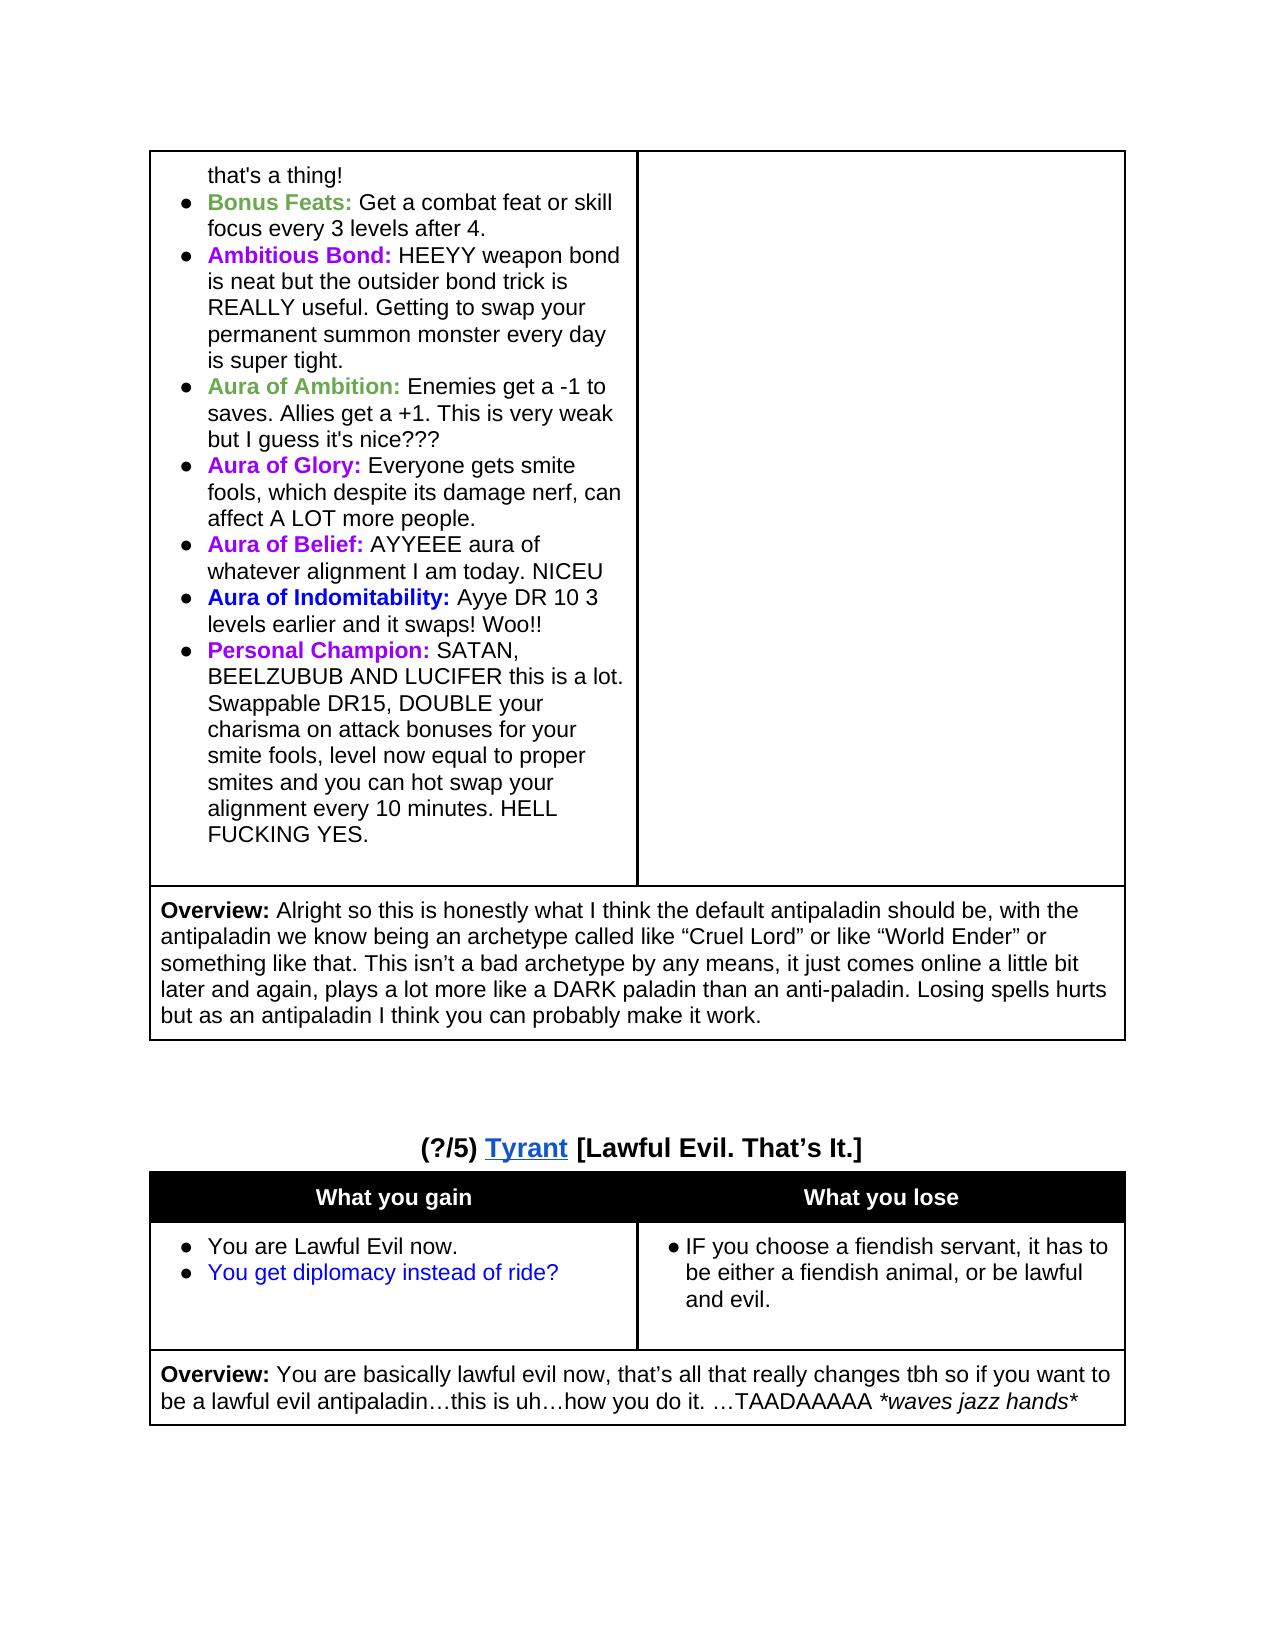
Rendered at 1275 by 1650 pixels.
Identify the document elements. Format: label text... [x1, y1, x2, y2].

table_cell You are Lawful Evil now. You get diplomacy instead of ride? [151, 1223, 636, 1349]
table_cell What you gain [151, 1173, 636, 1220]
table_cell What you lose [639, 1173, 1124, 1220]
table_cell that's a thing! Bonus Feats: Get a combat feat or skill focus every 3 levels after 4. Ambitious Bond: HEEYY weapon bond is neat but the outsider bond trick is REALLY useful. Getting to swap your permanent summon monster every day is super tight. Aura of Ambition: Enemies get a -1 to saves. Allies get a +1. This is very weak but I guess it's nice??? Aura of Glory: Everyone gets smite fools, which despite its damage nerf, can affect A LOT more people. Aura of Belief: AYYEEE aura of whatever alignment I am today. NICEU Aura of Indomitability: Ayye DR 10 3 levels earlier and it swaps! Woo!! Personal Champion: SATAN, BEELZUBUB AND LUCIFER this is a lot. Swappable DR15, DOUBLE your charisma on attack bonuses for your smite fools, level now equal to proper smites and you can hot swap your alignment every 10 minutes. HELL FUCKING YES. [151, 152, 636, 884]
table_cell Overview: Alright so this is honestly what I think the default antipaladin should be, with the antipaladin we know being an archetype called like “Cruel Lord” or like “World Ender” or something like that. This isn’t a bad archetype by any means, it just comes online a little bit later and again, plays a lot more like a DARK paladin than an anti-paladin. Losing spells hurts but as an antipaladin I think you can probably make it work. [151, 887, 1124, 1039]
table_cell [639, 152, 1124, 884]
table_cell Overview: You are basically lawful evil now, that’s all that really changes tbh so if you want to be a lawful evil antipaladin…this is uh…how you do it. …TAADAAAAA *waves jazz hands* [151, 1351, 1124, 1424]
table_cell IF you choose a fiendish servant, it has to be either a fiendish animal, or be lawful and evil. [639, 1223, 1124, 1349]
table_header (?/5) Tyrant [Lawful Evil. That’s It.] [151, 1107, 1124, 1171]
